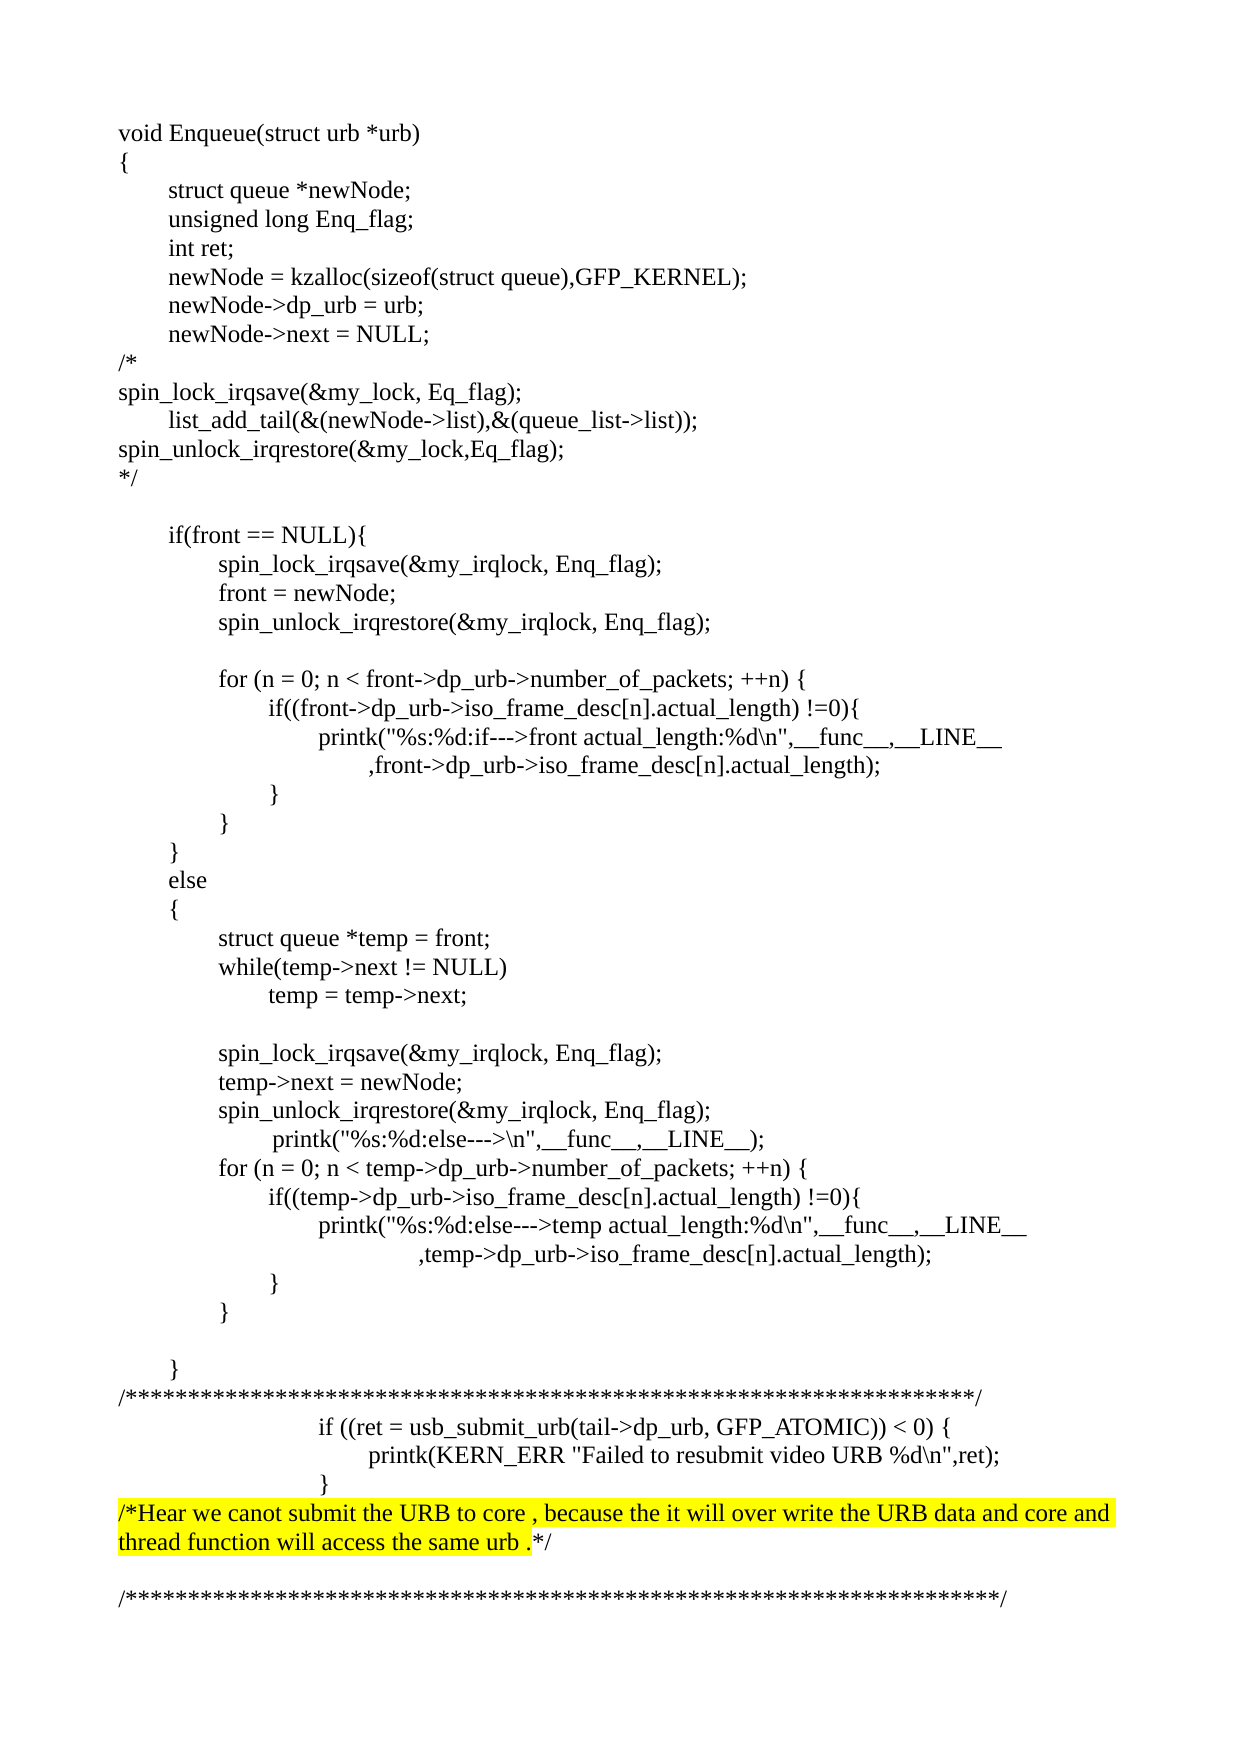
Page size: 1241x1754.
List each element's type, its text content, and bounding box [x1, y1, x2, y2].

text /**********************************************************************/ [118, 1584, 1122, 1613]
text unsigned long Enq_flag; [118, 204, 1122, 233]
text } [118, 808, 1122, 837]
text if(front == NULL){ [118, 521, 1122, 549]
text struct queue *newNode; [118, 176, 1122, 204]
text void Enqueue(struct urb *urb) [118, 118, 1122, 147]
text spin_lock_irqsave(&my_lock, Eq_flag); [118, 377, 1122, 406]
text temp->next = newNode; [118, 1067, 1122, 1096]
text spin_lock_irqsave(&my_irqlock, Enq_flag); [118, 549, 1122, 578]
text spin_unlock_irqrestore(&my_irqlock, Enq_flag); [118, 607, 1122, 636]
text else [118, 866, 1122, 894]
text */ [118, 463, 1122, 492]
text } [118, 1297, 1122, 1326]
text } [118, 1469, 1122, 1498]
text front = newNode; [118, 578, 1122, 607]
text if((front->dp_urb->iso_frame_desc[n].actual_length) !=0){ [118, 693, 1122, 722]
text newNode->next = NULL; [118, 319, 1122, 348]
text spin_lock_irqsave(&my_irqlock, Enq_flag); [118, 1038, 1122, 1067]
text while(temp->next != NULL) [118, 952, 1122, 981]
text list_add_tail(&(newNode->list),&(queue_list->list)); [118, 406, 1122, 434]
text { [118, 147, 1122, 176]
text spin_unlock_irqrestore(&my_irqlock, Enq_flag); [118, 1096, 1122, 1124]
text } [118, 1354, 1122, 1383]
text newNode = kzalloc(sizeof(struct queue),GFP_KERNEL); [118, 262, 1122, 291]
text struct queue *temp = front; [118, 923, 1122, 952]
text printk("%s:%d:if--->front actual_length:%d\n",__func__,__LINE__ [118, 722, 1122, 751]
text /********************************************************************/ [118, 1383, 1122, 1412]
text } [118, 779, 1122, 808]
text temp = temp->next; [118, 981, 1122, 1009]
text { [118, 894, 1122, 923]
text newNode->dp_urb = urb; [118, 291, 1122, 319]
text /* [118, 348, 1122, 377]
text } [118, 837, 1122, 866]
text printk("%s:%d:else--->\n",__func__,__LINE__); [118, 1124, 1122, 1153]
text printk("%s:%d:else--->temp actual_length:%d\n",__func__,__LINE__ [118, 1211, 1122, 1239]
text if((temp->dp_urb->iso_frame_desc[n].actual_length) !=0){ [118, 1182, 1122, 1211]
text int ret; [118, 233, 1122, 262]
text spin_unlock_irqrestore(&my_lock,Eq_flag); [118, 434, 1122, 463]
text } [118, 1268, 1122, 1297]
text for (n = 0; n < front->dp_urb->number_of_packets; ++n) { [118, 664, 1122, 693]
text if ((ret = usb_submit_urb(tail->dp_urb, GFP_ATOMIC)) < 0) { [118, 1412, 1122, 1441]
text ,front->dp_urb->iso_frame_desc[n].actual_length); [118, 751, 1122, 779]
text ,temp->dp_urb->iso_frame_desc[n].actual_length); [118, 1239, 1122, 1268]
text for (n = 0; n < temp->dp_urb->number_of_packets; ++n) { [118, 1153, 1122, 1182]
text printk(KERN_ERR "Failed to resubmit video URB %d\n",ret); [118, 1441, 1122, 1469]
text /*Hear we canot submit the URB to core , because the it will over write the URB data and core and thread function will access the same urb .*/ [118, 1498, 1122, 1556]
